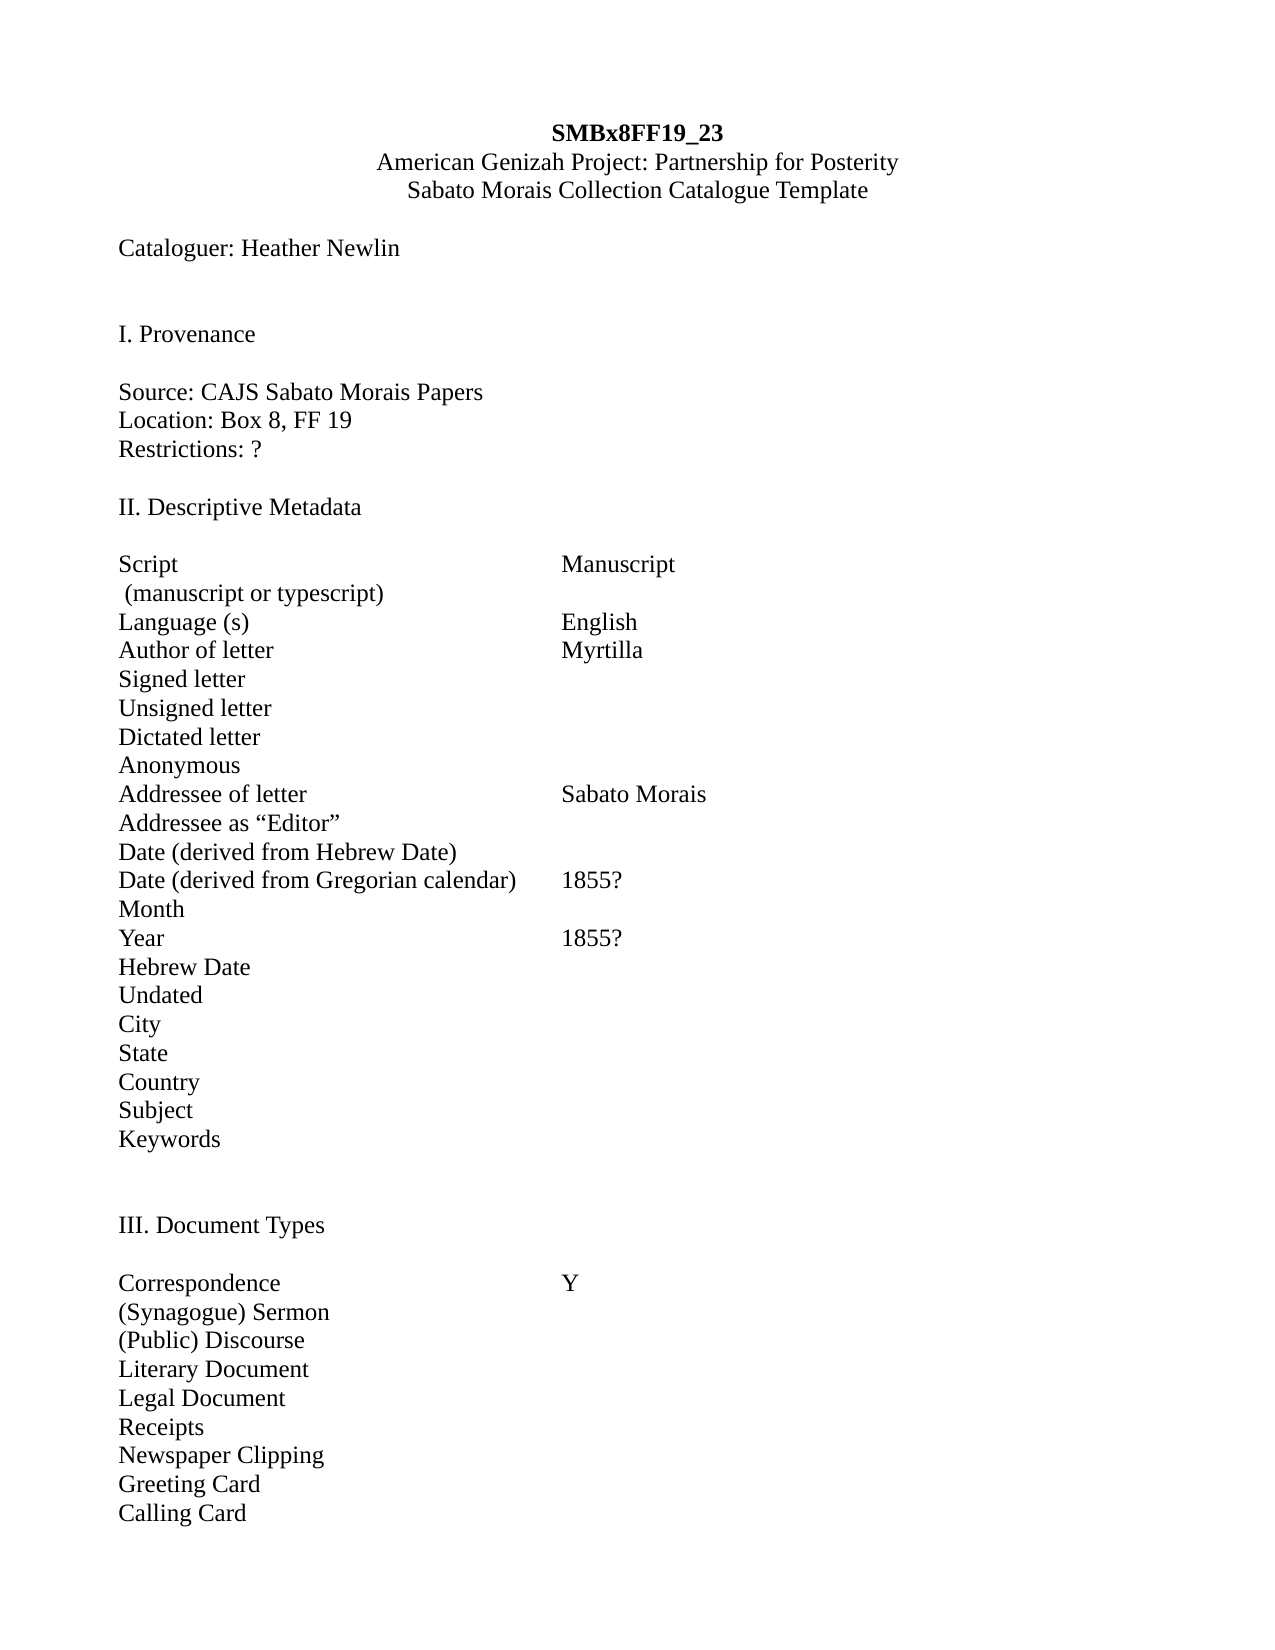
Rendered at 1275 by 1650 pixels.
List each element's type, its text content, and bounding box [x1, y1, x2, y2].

text Cataloguer: Heather Newlin [118, 233, 1157, 262]
text Unsigned letter [118, 693, 1157, 722]
text Anonymous [118, 751, 1157, 779]
text Signed letter [118, 664, 1157, 693]
text City [118, 1009, 1157, 1038]
text Restrictions: ? [118, 434, 1157, 463]
text Year 1855? [118, 923, 1157, 952]
text Correspondence Y [118, 1268, 1157, 1297]
text Dictated letter [118, 722, 1157, 751]
text (manuscript or typescript) [118, 578, 1157, 607]
text Receipts [118, 1412, 1157, 1441]
text SMBx8FF19_23 [118, 118, 1157, 147]
text Language (s) English [118, 607, 1157, 636]
text Author of letter Myrtilla [118, 636, 1157, 664]
text Source: CAJS Sabato Morais Papers [118, 377, 1157, 406]
text Undated [118, 981, 1157, 1009]
text Newspaper Clipping [118, 1441, 1157, 1469]
text State [118, 1038, 1157, 1067]
text II. Descriptive Metadata [118, 492, 1157, 521]
text (Synagogue) Sermon [118, 1297, 1157, 1326]
text (Public) Discourse [118, 1326, 1157, 1354]
text Date (derived from Gregorian calendar) 1855? [118, 866, 1157, 894]
text Calling Card [118, 1498, 1157, 1527]
text I. Provenance [118, 319, 1157, 348]
text Month [118, 894, 1157, 923]
text Addressee as “Editor” [118, 808, 1157, 837]
text III. Document Types [118, 1211, 1157, 1239]
text Location: Box 8, FF 19 [118, 406, 1157, 434]
text Legal Document [118, 1383, 1157, 1412]
text Addressee of letter Sabato Morais [118, 779, 1157, 808]
text Date (derived from Hebrew Date) [118, 837, 1157, 866]
text Keywords [118, 1124, 1157, 1153]
text Literary Document [118, 1354, 1157, 1383]
text Subject [118, 1096, 1157, 1124]
text Script Manuscript [118, 549, 1157, 578]
text Country [118, 1067, 1157, 1096]
text Greeting Card [118, 1469, 1157, 1498]
text Sabato Morais Collection Catalogue Template [118, 176, 1157, 204]
text American Genizah Project: Partnership for Posterity [118, 147, 1157, 176]
text Hebrew Date [118, 952, 1157, 981]
